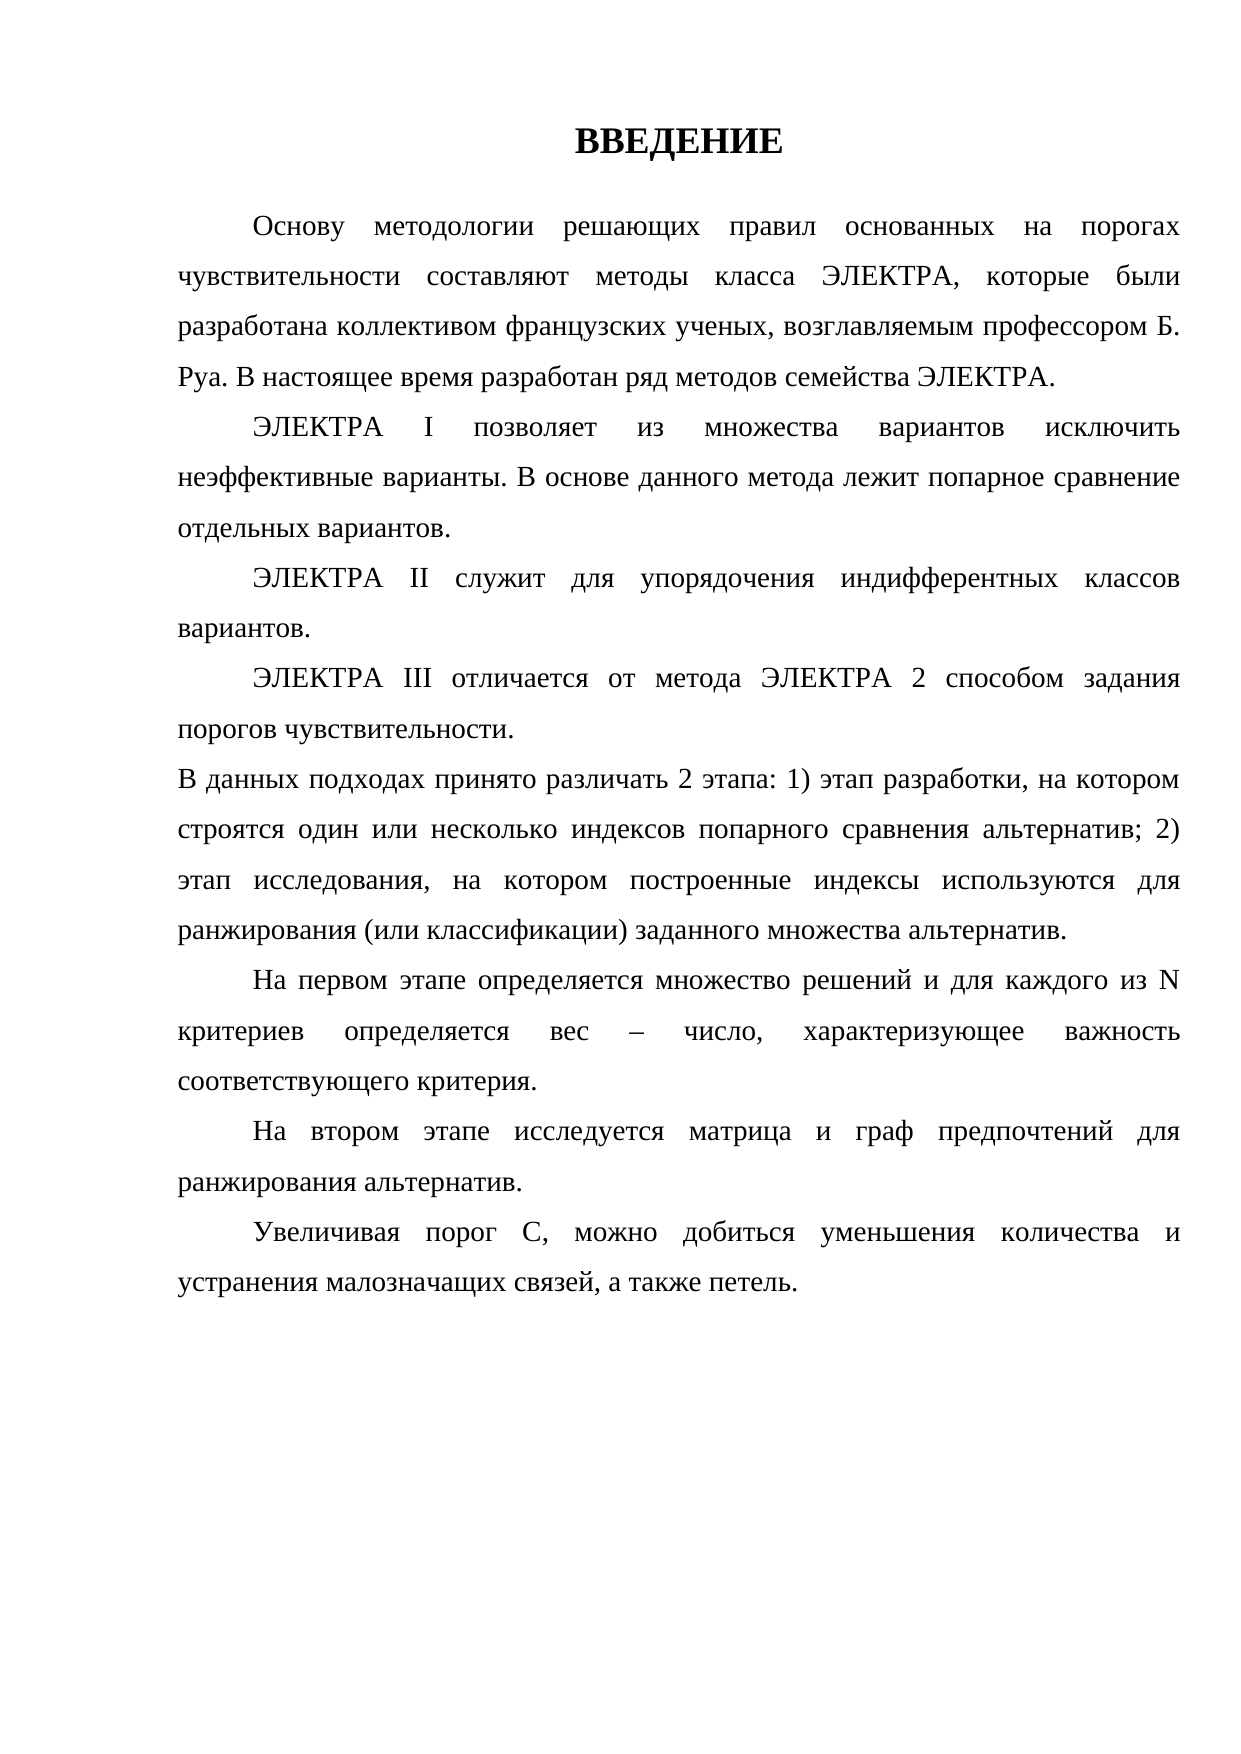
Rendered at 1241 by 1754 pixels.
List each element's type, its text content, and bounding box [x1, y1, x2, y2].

text На втором этапе исследуется матрица и граф предпочтений для ранжирования альтернатив. [177, 1113, 1181, 1197]
text Основу методологии решающих правил основанных на порогах чувствительности составляют методы класса ЭЛЕКТРА, которые были разработана коллективом французских ученых, возглавляемым профессором Б. Руа. В настоящее время разработан ряд методов семейства ЭЛЕКТРА. [177, 208, 1181, 392]
text Увеличивая порог C, можно добиться уменьшения количества и устранения малозначащих связей, а также петель. [177, 1214, 1181, 1298]
text На первом этапе определяется множество решений и для каждого из N критериев определяется вес – число, характеризующее важность соответствующего критерия. [177, 962, 1181, 1097]
text ЭЛЕКТРА II служит для упорядочения индифферентных классов вариантов. [177, 560, 1181, 644]
text ЭЛЕКТРА I позволяет из множества вариантов исключить неэффективные варианты. В основе данного метода лежит попарное сравнение отдельных вариантов. [177, 409, 1181, 543]
title ВВЕДЕНИЕ [177, 118, 1181, 161]
text ЭЛЕКТРА III отличается от метода ЭЛЕКТРА 2 способом задания порогов чувствительности. [177, 661, 1181, 744]
text В данных подходах принято различать 2 этапа: 1) этап разработки, на котором строятся один или несколько индексов попарного сравнения альтернатив; 2) этап исследования, на котором построенные индексы используются для ранжирования (или классификации) заданного множества альтернатив. [177, 761, 1181, 946]
